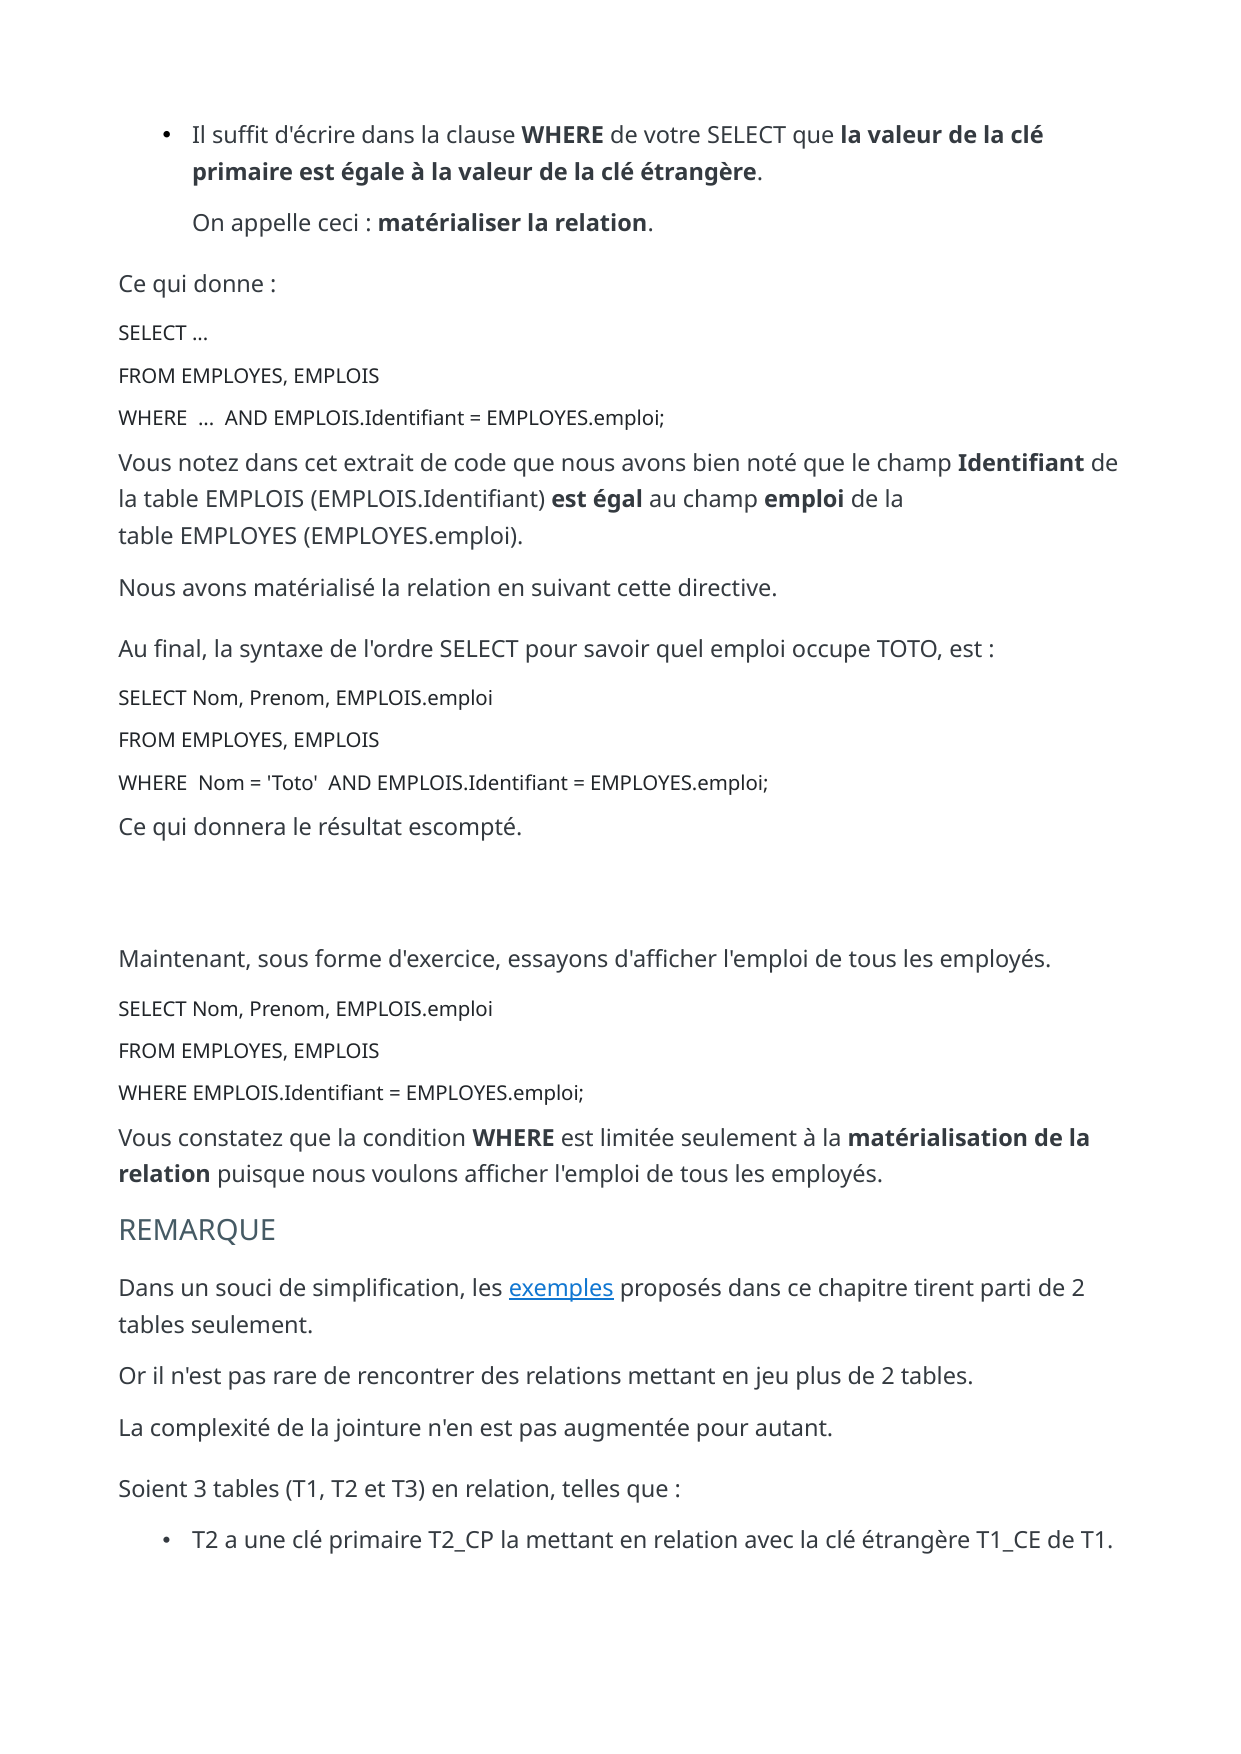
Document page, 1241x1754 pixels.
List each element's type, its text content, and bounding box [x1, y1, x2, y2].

text FROM EMPLOYES, EMPLOIS [118, 361, 1122, 389]
text Maintenant, sous forme d'exercice, essayons d'afficher l'emploi de tous les employés. [118, 943, 1122, 975]
text Vous notez dans cet extrait de code que nous avons bien noté que le champ Identifiant de la table EMPLOIS (EMPLOIS.Identifiant) est égal au champ emploi de la table EMPLOYES (EMPLOYES.emploi). [118, 446, 1122, 551]
text WHERE ... AND EMPLOIS.Identifiant = EMPLOYES.emploi; [118, 404, 1122, 431]
text WHERE EMPLOIS.Identifiant = EMPLOYES.emploi; [118, 1079, 1122, 1106]
text La complexité de la jointure n'en est pas augmentée pour autant. [118, 1411, 1122, 1443]
text Au final, la syntaxe de l'ordre SELECT pour savoir quel emploi occupe TOTO, est : [118, 632, 1122, 664]
text FROM EMPLOYES, EMPLOIS [118, 1036, 1122, 1064]
list Il suffit d'écrire dans la clause WHERE de votre SELECT que la valeur de la clé primaire est égale à la valeur de la clé étrangère. [162, 118, 1122, 187]
text FROM EMPLOYES, EMPLOIS [118, 726, 1122, 754]
text Soient 3 tables (T1, T2 et T3) en relation, telles que : [118, 1472, 1122, 1504]
text WHERE Nom = 'Toto' AND EMPLOIS.Identifiant = EMPLOYES.emploi; [118, 768, 1122, 796]
text Ce qui donnera le résultat escompté. [118, 811, 1122, 842]
text SELECT Nom, Prenom, EMPLOIS.emploi [118, 684, 1122, 711]
text Vous constatez que la condition WHERE est limitée seulement à la matérialisation de la relation puisque nous voulons afficher l'emploi de tous les employés. [118, 1121, 1122, 1190]
subtitle REMARQUE [118, 1209, 1122, 1249]
text SELECT ... [118, 319, 1122, 347]
text SELECT Nom, Prenom, EMPLOIS.emploi [118, 994, 1122, 1022]
list On appelle ceci : matérialiser la relation. [162, 206, 1122, 238]
text Ce qui donne : [118, 268, 1122, 300]
list T2 a une clé primaire T2_CP la mettant en relation avec la clé étrangère T1_CE de T1. [162, 1524, 1122, 1556]
text Nous avons matérialisé la relation en suivant cette directive. [118, 571, 1122, 603]
text Dans un souci de simplification, les exemples proposés dans ce chapitre tirent parti de 2 tables seulement. [118, 1271, 1122, 1340]
text Or il n'est pas rare de rencontrer des relations mettant en jeu plus de 2 tables. [118, 1359, 1122, 1391]
